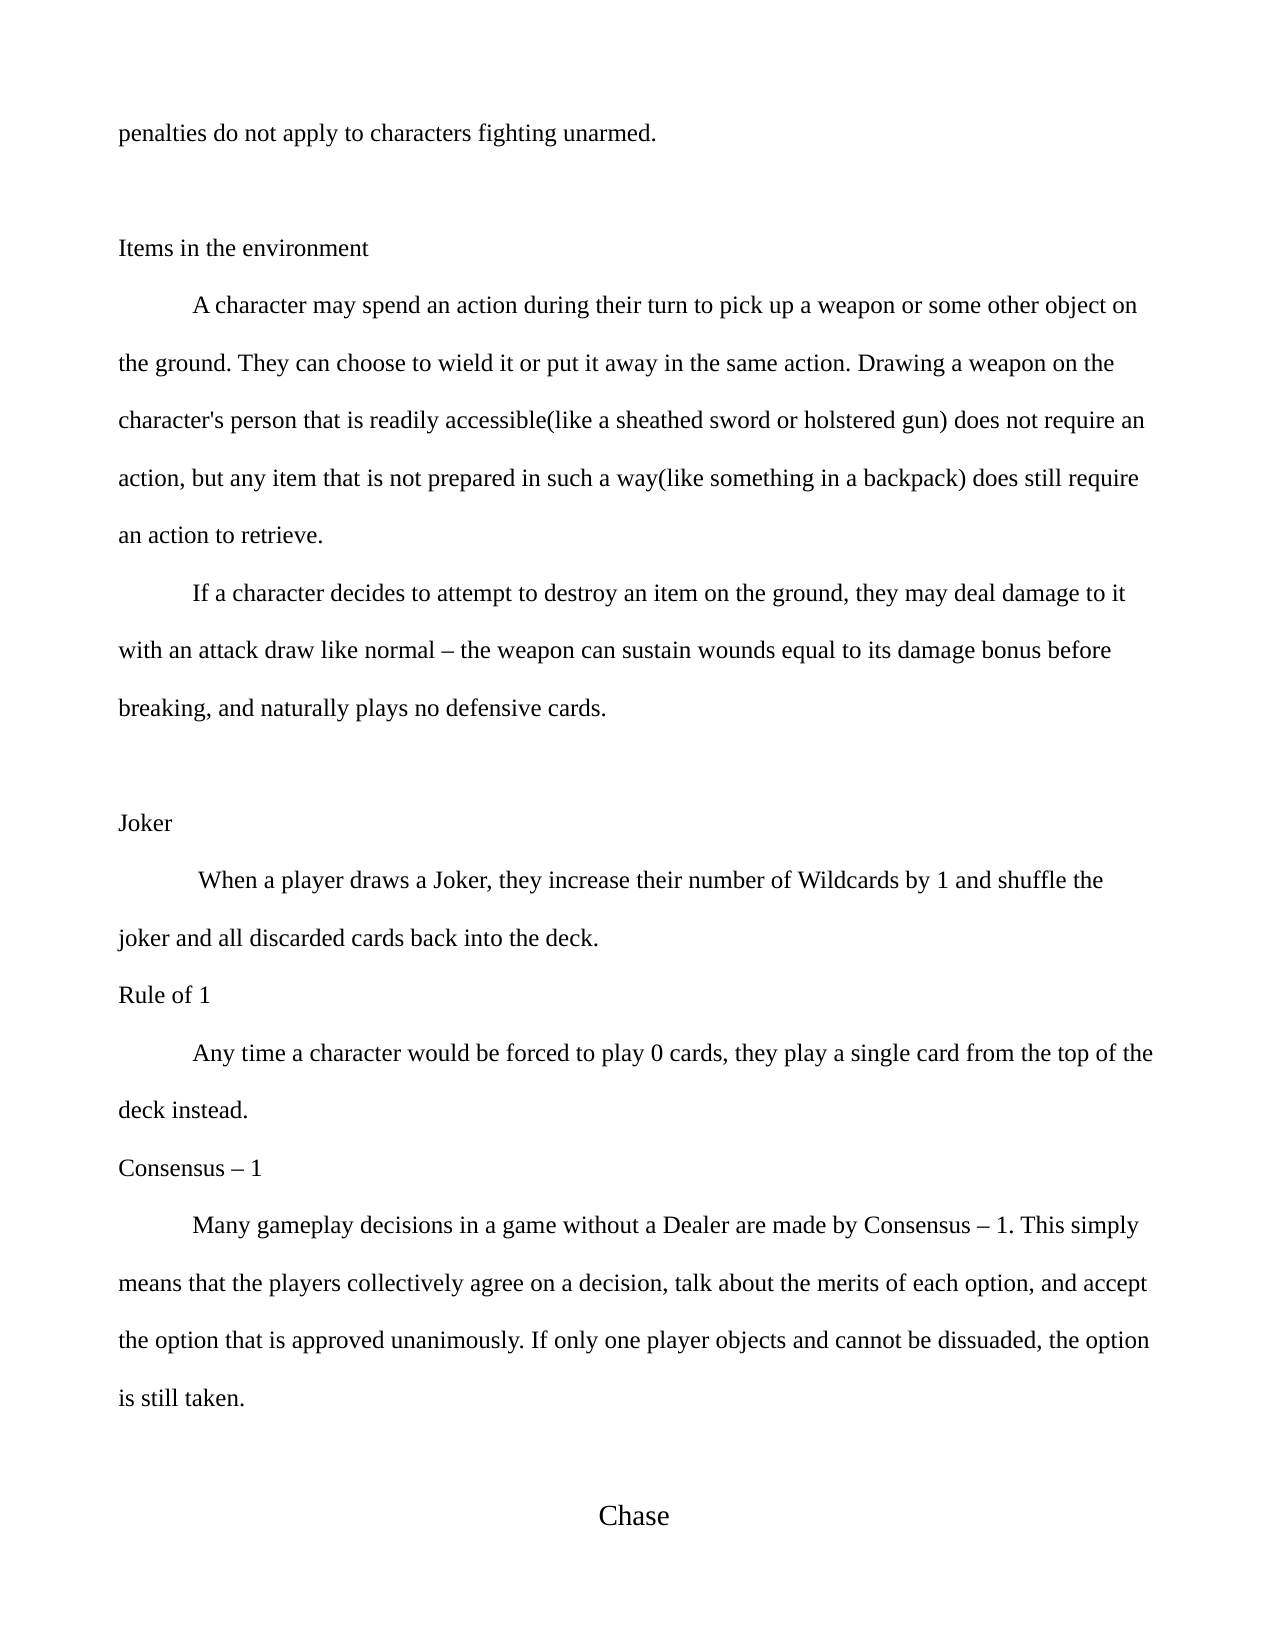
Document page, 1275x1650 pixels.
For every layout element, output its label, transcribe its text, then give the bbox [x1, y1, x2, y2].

text Any time a character would be forced to play 0 cards, they play a single card from the top of the deck instead. [118, 1038, 1157, 1124]
text If a character decides to attempt to destroy an item on the ground, they may deal damage to it with an attack draw like normal – the weapon can sustain wounds equal to its damage bonus before breaking, and naturally plays no defensive cards. [118, 578, 1157, 722]
text Rule of 1 [118, 981, 1157, 1009]
text Chase [118, 1498, 1157, 1532]
text Items in the environment [118, 233, 1157, 262]
text penalties do not apply to characters fighting unarmed. [118, 118, 1157, 147]
text When a player draws a Joker, they increase their number of Wildcards by 1 and shuffle the [118, 866, 1157, 894]
text Many gameplay decisions in a game without a Dealer are made by Consensus – 1. This simply means that the players collectively agree on a decision, talk about the merits of each option, and accept the option that is approved unanimously. If only one player objects and cannot be dissuaded, the option is still taken. [118, 1211, 1157, 1412]
text Consensus – 1 [118, 1153, 1157, 1182]
text joker and all discarded cards back into the deck. [118, 923, 1157, 952]
text A character may spend an action during their turn to pick up a weapon or some other object on the ground. They can choose to wield it or put it away in the same action. Drawing a weapon on the character's person that is readily accessible(like a sheathed sword or holstered gun) does not require an action, but any item that is not prepared in such a way(like something in a backpack) does still require an action to retrieve. [118, 291, 1157, 549]
text Joker [118, 808, 1157, 837]
